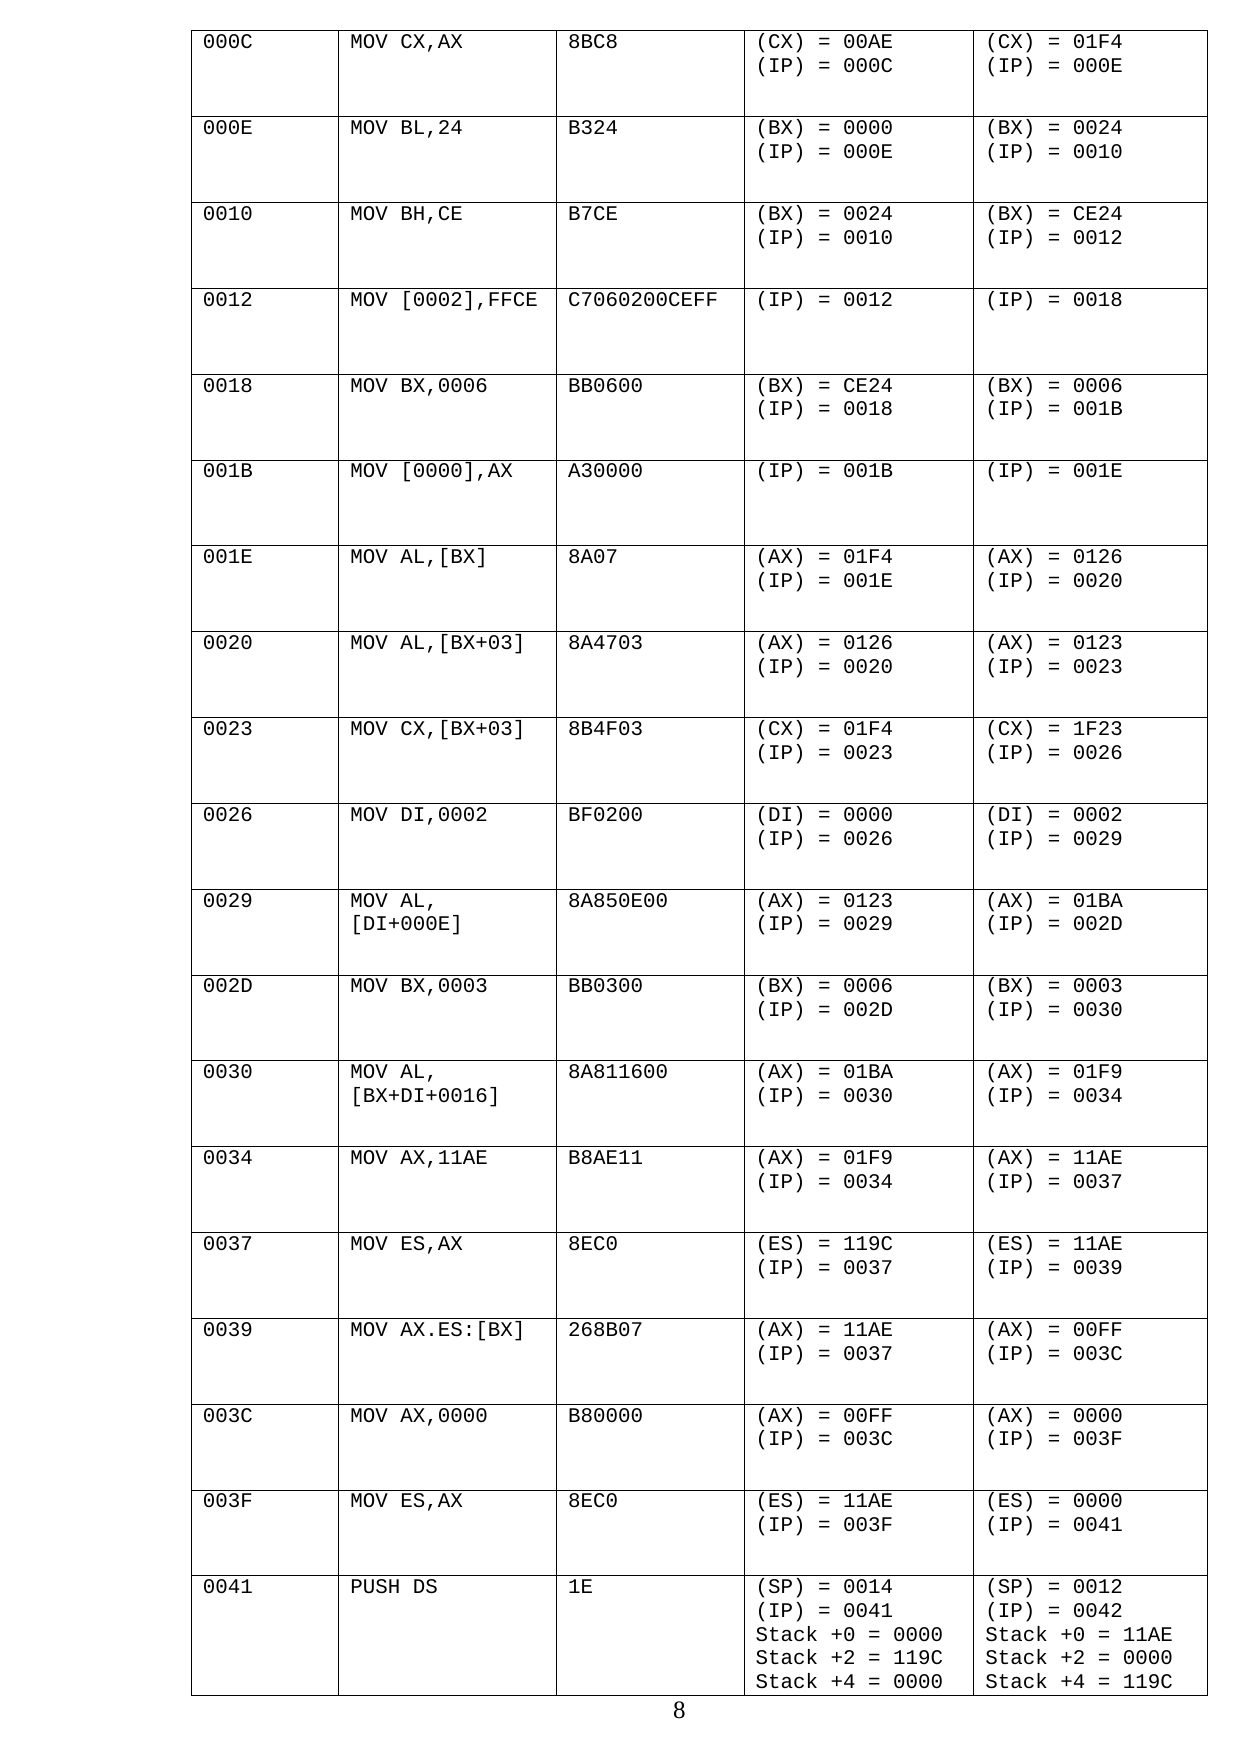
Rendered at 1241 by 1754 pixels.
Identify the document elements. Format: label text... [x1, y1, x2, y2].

table_cell 8A850E00 [557, 890, 744, 974]
table_cell (AX) = 01BA (IP) = 002D [974, 890, 1207, 974]
table_cell (AX) = 11AE (IP) = 0037 [745, 1319, 973, 1404]
table_cell (IP) = 0018 [974, 289, 1207, 374]
table_cell BF0200 [557, 804, 744, 889]
table_cell B324 [557, 117, 744, 202]
table_cell BB0300 [557, 976, 744, 1060]
table_cell (AX) = 00FF (IP) = 003C [974, 1319, 1207, 1404]
table_cell (IP) = 001E [974, 461, 1207, 545]
table_cell (BX) = CE24 (IP) = 0012 [974, 203, 1207, 288]
table_cell 0023 [192, 718, 338, 803]
table_cell 003C [192, 1405, 338, 1489]
table_cell 0026 [192, 804, 338, 889]
table_cell (SP) = 0014 (IP) = 0041 Stack +0 = 0000 Stack +2 = 119C Stack +4 = 0000 [745, 1576, 973, 1694]
table_cell MOV AL,[DI+000E] [339, 890, 556, 974]
table_cell MOV ES,AX [339, 1233, 556, 1318]
table_cell (AX) = 0123 (IP) = 0023 [974, 632, 1207, 717]
table_cell (CX) = 1F23 (IP) = 0026 [974, 718, 1207, 803]
table_cell (SP) = 0012 (IP) = 0042 Stack +0 = 11AE Stack +2 = 0000 Stack +4 = 119C [974, 1576, 1207, 1694]
table_cell B8AE11 [557, 1147, 744, 1232]
table_cell MOV DI,0002 [339, 804, 556, 889]
table_cell 003F [192, 1491, 338, 1575]
table_cell 8A07 [557, 546, 744, 631]
table_cell (AX) = 0126 (IP) = 0020 [745, 632, 973, 717]
table_cell MOV BX,0003 [339, 976, 556, 1060]
table_cell 0029 [192, 890, 338, 974]
table_cell (AX) = 0000 (IP) = 003F [974, 1405, 1207, 1489]
table_cell (AX) = 0126 (IP) = 0020 [974, 546, 1207, 631]
table_cell 001E [192, 546, 338, 631]
table_cell (ES) = 11AE (IP) = 0039 [974, 1233, 1207, 1318]
table_cell 8A811600 [557, 1061, 744, 1146]
table_cell 8EC0 [557, 1233, 744, 1318]
table_cell (ES) = 119C (IP) = 0037 [745, 1233, 973, 1318]
table_cell (DI) = 0002 (IP) = 0029 [974, 804, 1207, 889]
table_cell (BX) = 0024 (IP) = 0010 [974, 117, 1207, 202]
table_cell 0012 [192, 289, 338, 374]
table_cell B7CE [557, 203, 744, 288]
table_cell (CX) = 01F4 (IP) = 000E [974, 31, 1207, 116]
table_cell 0030 [192, 1061, 338, 1146]
table_cell 8EC0 [557, 1491, 744, 1575]
table_cell MOV CX,AX [339, 31, 556, 116]
table_cell MOV ES,AX [339, 1491, 556, 1575]
table_cell 0010 [192, 203, 338, 288]
table_cell MOV AL,[BX+03] [339, 632, 556, 717]
table_cell (AX) = 01F9 (IP) = 0034 [745, 1147, 973, 1232]
table_cell (AX) = 11AE (IP) = 0037 [974, 1147, 1207, 1232]
table_cell 0020 [192, 632, 338, 717]
table_cell (AX) = 01F9 (IP) = 0034 [974, 1061, 1207, 1146]
table_cell MOV [0000],AX [339, 461, 556, 545]
table_cell (BX) = 0000 (IP) = 000E [745, 117, 973, 202]
table_cell MOV AX.ES:[BX] [339, 1319, 556, 1404]
table_cell 8A4703 [557, 632, 744, 717]
table_cell 0041 [192, 1576, 338, 1694]
table_cell (ES) = 11AE (IP) = 003F [745, 1491, 973, 1575]
table_cell MOV AL,[BX] [339, 546, 556, 631]
table_cell (IP) = 001B [745, 461, 973, 545]
table_cell MOV AL,[BX+DI+0016] [339, 1061, 556, 1146]
table_cell (BX) = 0006 (IP) = 001B [974, 375, 1207, 459]
table_cell 268B07 [557, 1319, 744, 1404]
table_cell (DI) = 0000 (IP) = 0026 [745, 804, 973, 889]
table_cell MOV [0002],FFCE [339, 289, 556, 374]
table_cell 002D [192, 976, 338, 1060]
table_cell 0018 [192, 375, 338, 459]
table_cell (BX) = 0003 (IP) = 0030 [974, 976, 1207, 1060]
table_cell (IP) = 0012 [745, 289, 973, 374]
table_cell (AX) = 00FF (IP) = 003C [745, 1405, 973, 1489]
table_cell (AX) = 01F4 (IP) = 001E [745, 546, 973, 631]
table_cell 8B4F03 [557, 718, 744, 803]
table_cell MOV BL,24 [339, 117, 556, 202]
table_cell 1E [557, 1576, 744, 1694]
table_cell (CX) = 00AE (IP) = 000C [745, 31, 973, 116]
table_cell MOV BX,0006 [339, 375, 556, 459]
table_cell (AX) = 0123 (IP) = 0029 [745, 890, 973, 974]
table_cell C7060200CEFF [557, 289, 744, 374]
table_cell (BX) = 0006 (IP) = 002D [745, 976, 973, 1060]
table_cell 000E [192, 117, 338, 202]
table_cell (CX) = 01F4 (IP) = 0023 [745, 718, 973, 803]
table_cell MOV CX,[BX+03] [339, 718, 556, 803]
table_cell 8BC8 [557, 31, 744, 116]
table_cell (AX) = 01BA (IP) = 0030 [745, 1061, 973, 1146]
table_cell (BX) = 0024 (IP) = 0010 [745, 203, 973, 288]
table_cell 000C [192, 31, 338, 116]
table_cell B80000 [557, 1405, 744, 1489]
table_cell 0037 [192, 1233, 338, 1318]
table_cell (ES) = 0000 (IP) = 0041 [974, 1491, 1207, 1575]
table_cell MOV AX,11AE [339, 1147, 556, 1232]
table_cell A30000 [557, 461, 744, 545]
table_cell (BX) = CE24 (IP) = 0018 [745, 375, 973, 459]
table_cell 0034 [192, 1147, 338, 1232]
table_cell 0039 [192, 1319, 338, 1404]
table_cell 001B [192, 461, 338, 545]
table_cell MOV AX,0000 [339, 1405, 556, 1489]
table_cell BB0600 [557, 375, 744, 459]
table_cell PUSH DS [339, 1576, 556, 1694]
table_cell MOV BH,CE [339, 203, 556, 288]
